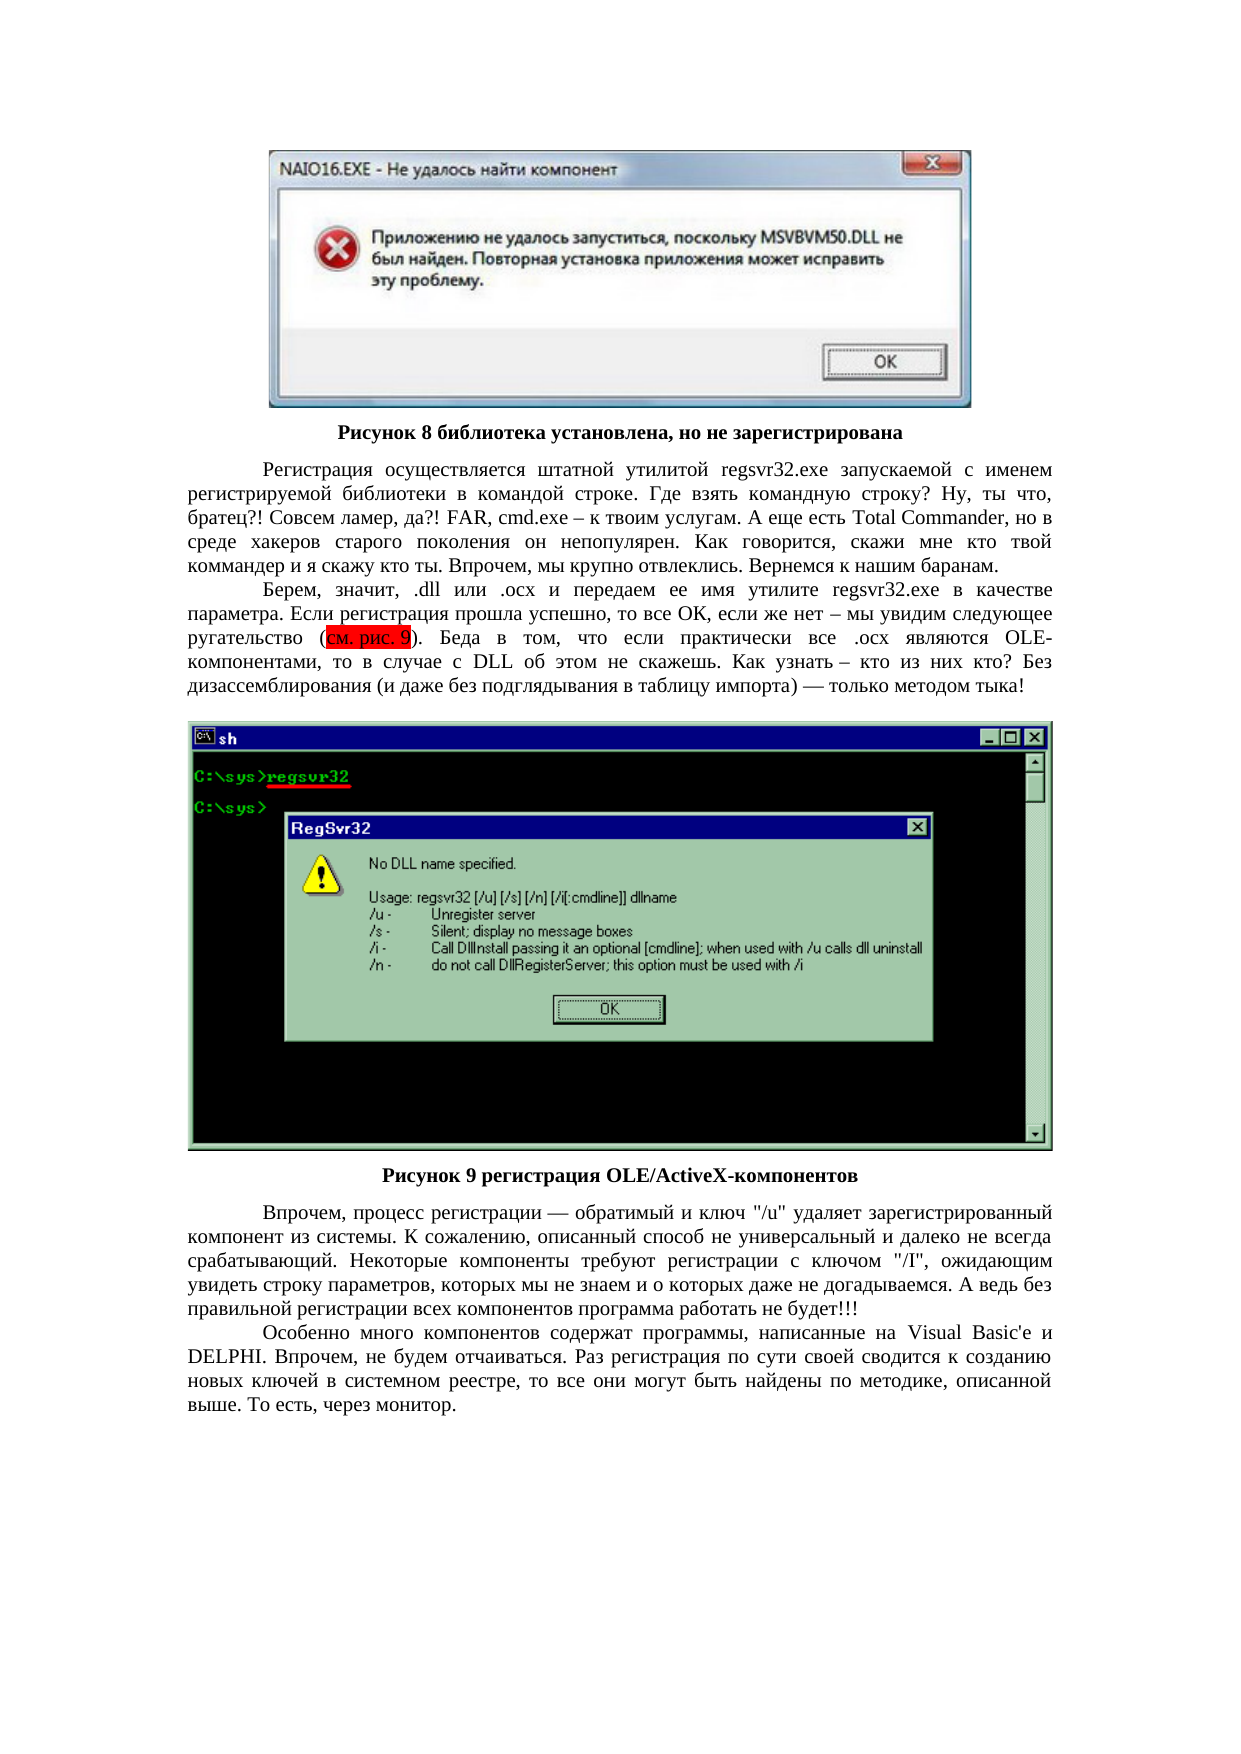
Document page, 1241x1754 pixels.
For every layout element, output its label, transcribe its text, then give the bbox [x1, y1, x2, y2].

text Рисунок 8 библиотека установлена, но не зарегистрирована [187, 420, 1053, 444]
picture [187, 721, 1053, 1151]
text Берем, значит, .dll или .ocx и передаем ее имя утилите regsvr32.exe в качестве параметра. Если регистрация прошла успешно, то все ОК, если же нет – мы увидим следующее ругательство (см. рис. 9). Беда в том, что если практически все .ocx являются OLE-компонентами, то в случае с DLL об этом не скажешь. Как узнать – кто из них кто? Без дизассемблирования (и даже без подглядывания в таблицу импорта) — только методом тыка! [187, 577, 1053, 697]
text Впрочем, процесс регистрации — обратимый и ключ "/u" удаляет зарегистрированный компонент из системы. К сожалению, описанный способ не универсальный и далеко не всегда срабатывающий. Некоторые компоненты требуют регистрации с ключом "/I", ожидающим увидеть строку параметров, которых мы не знаем и о которых даже не догадываемся. А ведь без правильной регистрации всех компонентов программа работать не будет!!! [187, 1200, 1053, 1320]
text Особенно много компонентов содержат программы, написанные на Visual Basic'е и DELPHI. Впрочем, не будем отчаиваться. Раз регистрация по сути своей сводится к созданию новых ключей в системном реестре, то все они могут быть найдены по методике, описанной выше. То есть, через монитор. [187, 1320, 1053, 1416]
text Регистрация осуществляется штатной утилитой regsvr32.exe запускаемой с именем регистрируемой библиотеки в командой строке. Где взять командную строку? Ну, ты что, братец?! Совсем ламер, да?! FAR, cmd.exe – к твоим услугам. А еще есть Total Commander, но в среде хакеров старого поколения он непопулярен. Как говорится, скажи мне кто твой коммандер и я скажу кто ты. Впрочем, мы крупно отвлеклись. Вернемся к нашим баранам. [187, 457, 1053, 577]
picture [268, 150, 972, 408]
text Рисунок 9 регистрация OLE/ActiveX-компонентов [187, 1163, 1053, 1187]
